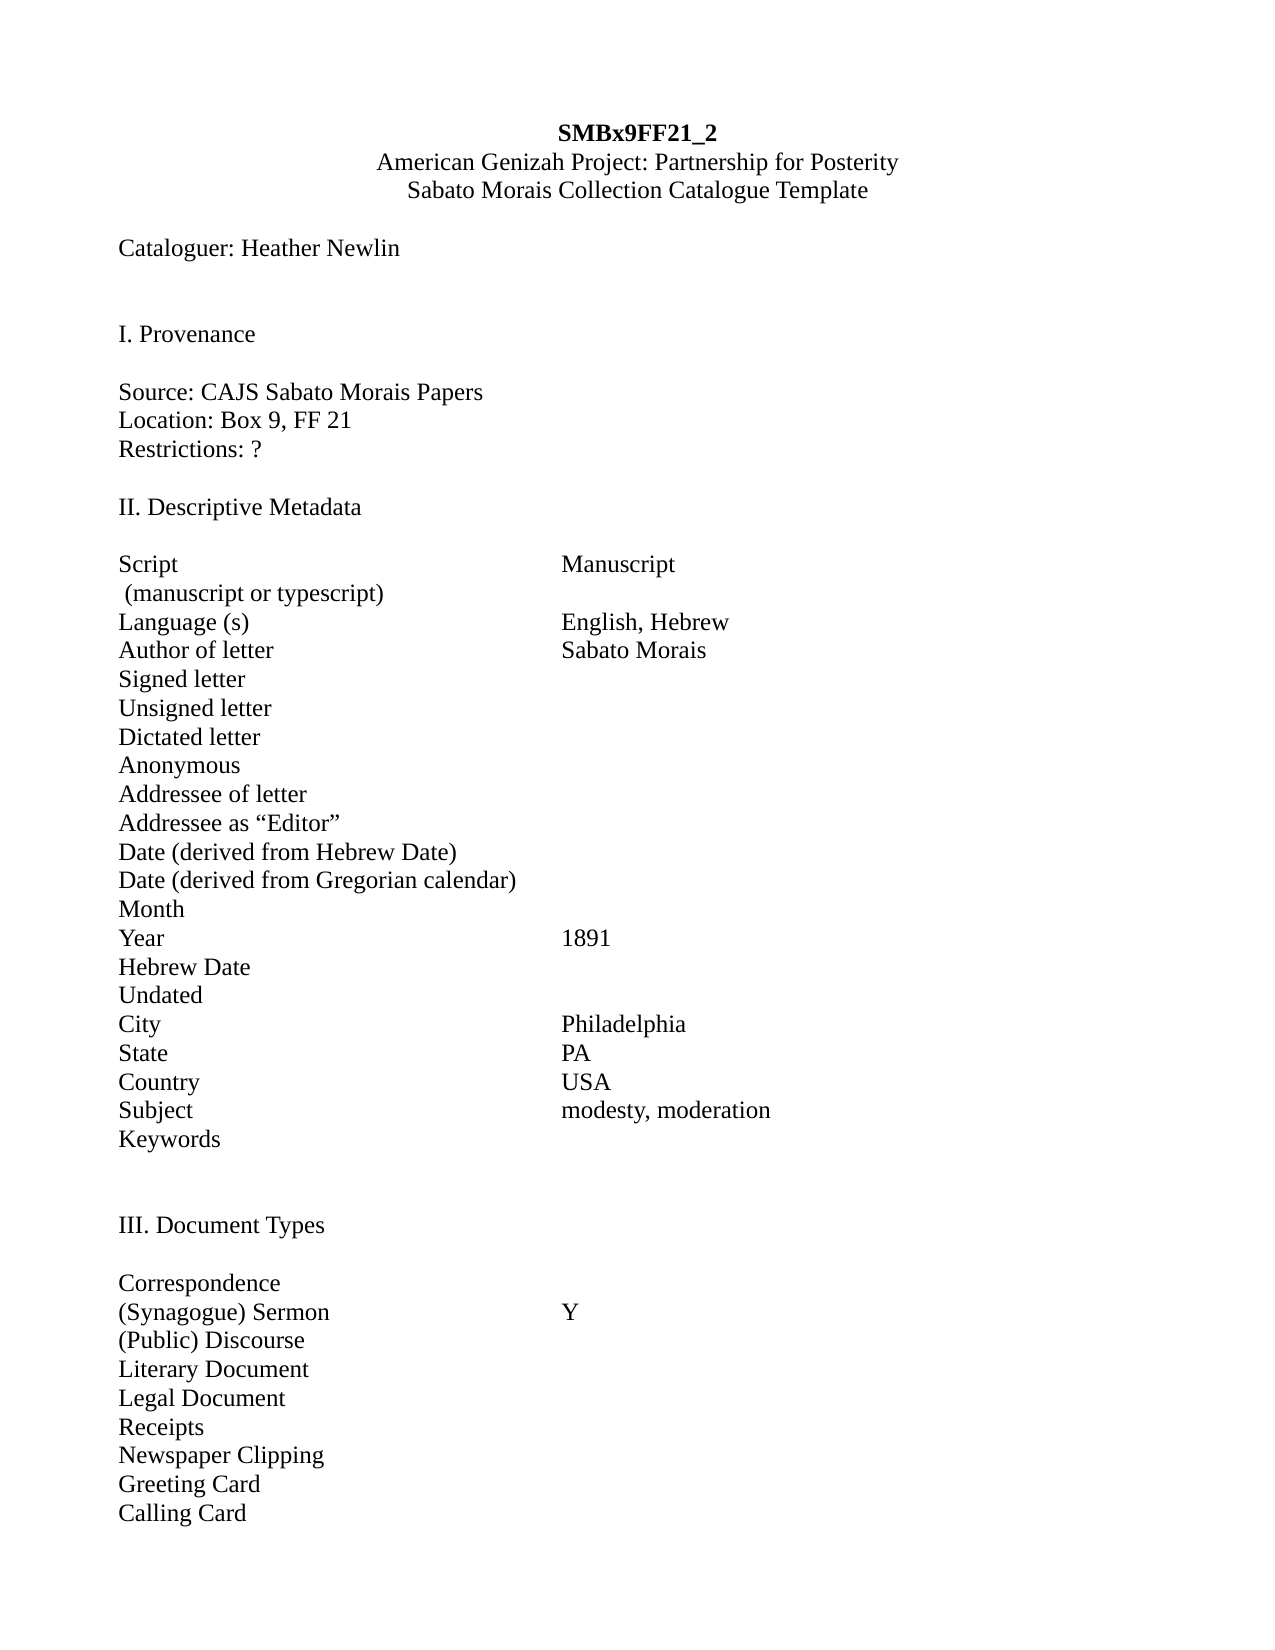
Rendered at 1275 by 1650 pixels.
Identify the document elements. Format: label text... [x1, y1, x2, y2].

text Script Manuscript [118, 549, 1157, 578]
text Date (derived from Gregorian calendar) [118, 866, 1157, 894]
text American Genizah Project: Partnership for Posterity [118, 147, 1157, 176]
text Language (s) English, Hebrew [118, 607, 1157, 636]
text Literary Document [118, 1354, 1157, 1383]
text Calling Card [118, 1498, 1157, 1527]
text Addressee of letter [118, 779, 1157, 808]
text Source: CAJS Sabato Morais Papers [118, 377, 1157, 406]
text City Philadelphia [118, 1009, 1157, 1038]
text Legal Document [118, 1383, 1157, 1412]
text Hebrew Date [118, 952, 1157, 981]
text Country USA [118, 1067, 1157, 1096]
text Subject modesty, moderation [118, 1096, 1157, 1124]
text Undated [118, 981, 1157, 1009]
text (Public) Discourse [118, 1326, 1157, 1354]
text Correspondence [118, 1268, 1157, 1297]
text Date (derived from Hebrew Date) [118, 837, 1157, 866]
text Location: Box 9, FF 21 [118, 406, 1157, 434]
text State PA [118, 1038, 1157, 1067]
text Year 1891 [118, 923, 1157, 952]
text (manuscript or typescript) [118, 578, 1157, 607]
text Signed letter [118, 664, 1157, 693]
text (Synagogue) Sermon Y [118, 1297, 1157, 1326]
text Month [118, 894, 1157, 923]
text Cataloguer: Heather Newlin [118, 233, 1157, 262]
text Anonymous [118, 751, 1157, 779]
text I. Provenance [118, 319, 1157, 348]
text SMBx9FF21_2 [118, 118, 1157, 147]
text Newspaper Clipping [118, 1441, 1157, 1469]
text Unsigned letter [118, 693, 1157, 722]
text Greeting Card [118, 1469, 1157, 1498]
text Addressee as “Editor” [118, 808, 1157, 837]
text Dictated letter [118, 722, 1157, 751]
text Keywords [118, 1124, 1157, 1153]
text Receipts [118, 1412, 1157, 1441]
text Author of letter Sabato Morais [118, 636, 1157, 664]
text II. Descriptive Metadata [118, 492, 1157, 521]
text Sabato Morais Collection Catalogue Template [118, 176, 1157, 204]
text III. Document Types [118, 1211, 1157, 1239]
text Restrictions: ? [118, 434, 1157, 463]
